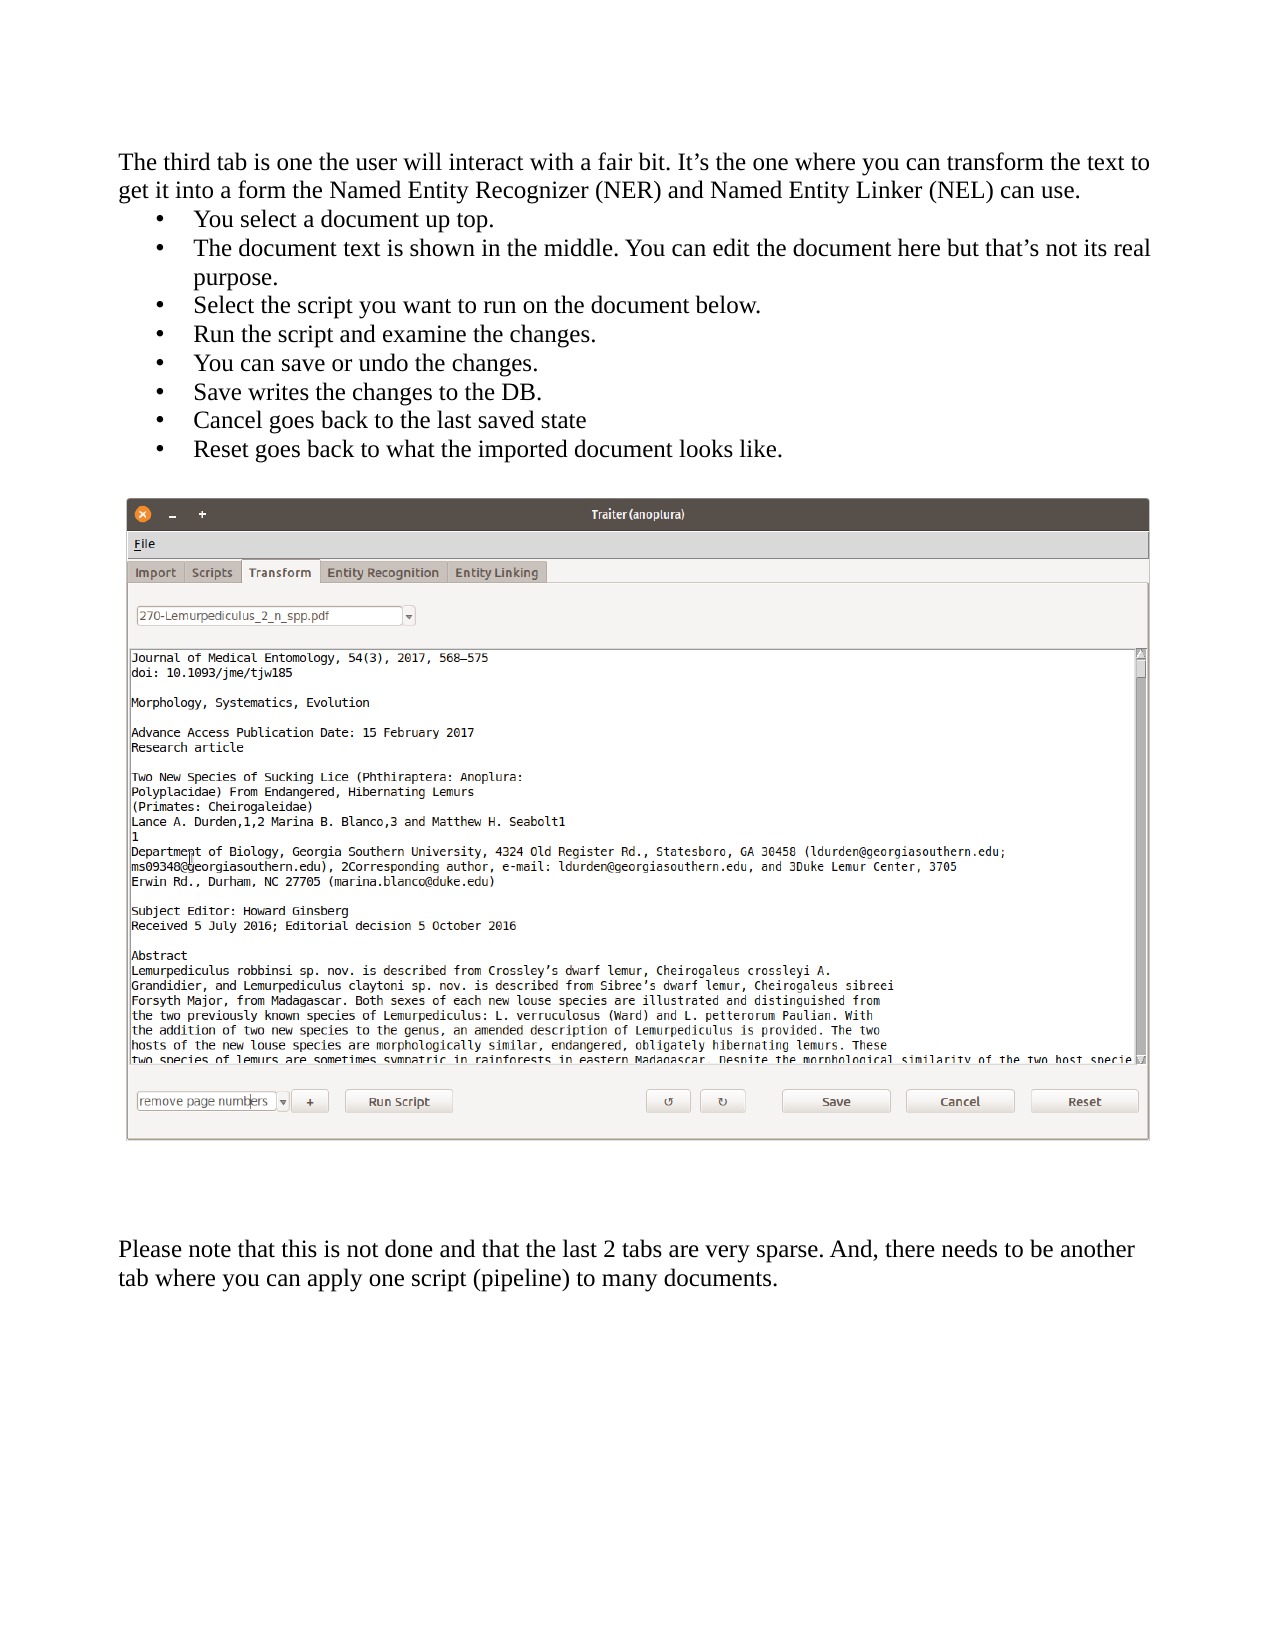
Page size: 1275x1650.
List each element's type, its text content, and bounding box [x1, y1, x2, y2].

list Select the script you want to run on the document below. [156, 291, 1157, 319]
picture [118, 491, 1157, 1148]
list Reset goes back to what the imported document looks like. [156, 434, 1157, 463]
text Please note that this is not done and that the last 2 tabs are very sparse. And, there needs to be another tab where you can apply one script (pipeline) to many documents. [118, 1234, 1157, 1291]
list You select a document up top. [156, 204, 1157, 233]
list You can save or undo the changes. [156, 348, 1157, 377]
list The document text is shown in the middle. You can edit the document here but that’s not its real purpose. [156, 233, 1157, 291]
list Cancel goes back to the last saved state [156, 406, 1157, 434]
list Save writes the changes to the DB. [156, 377, 1157, 406]
text The third tab is one the user will interact with a fair bit. It’s the one where you can transform the text to get it into a form the Named Entity Recognizer (NER) and Named Entity Linker (NEL) can use. [118, 147, 1157, 204]
list Run the script and examine the changes. [156, 319, 1157, 348]
